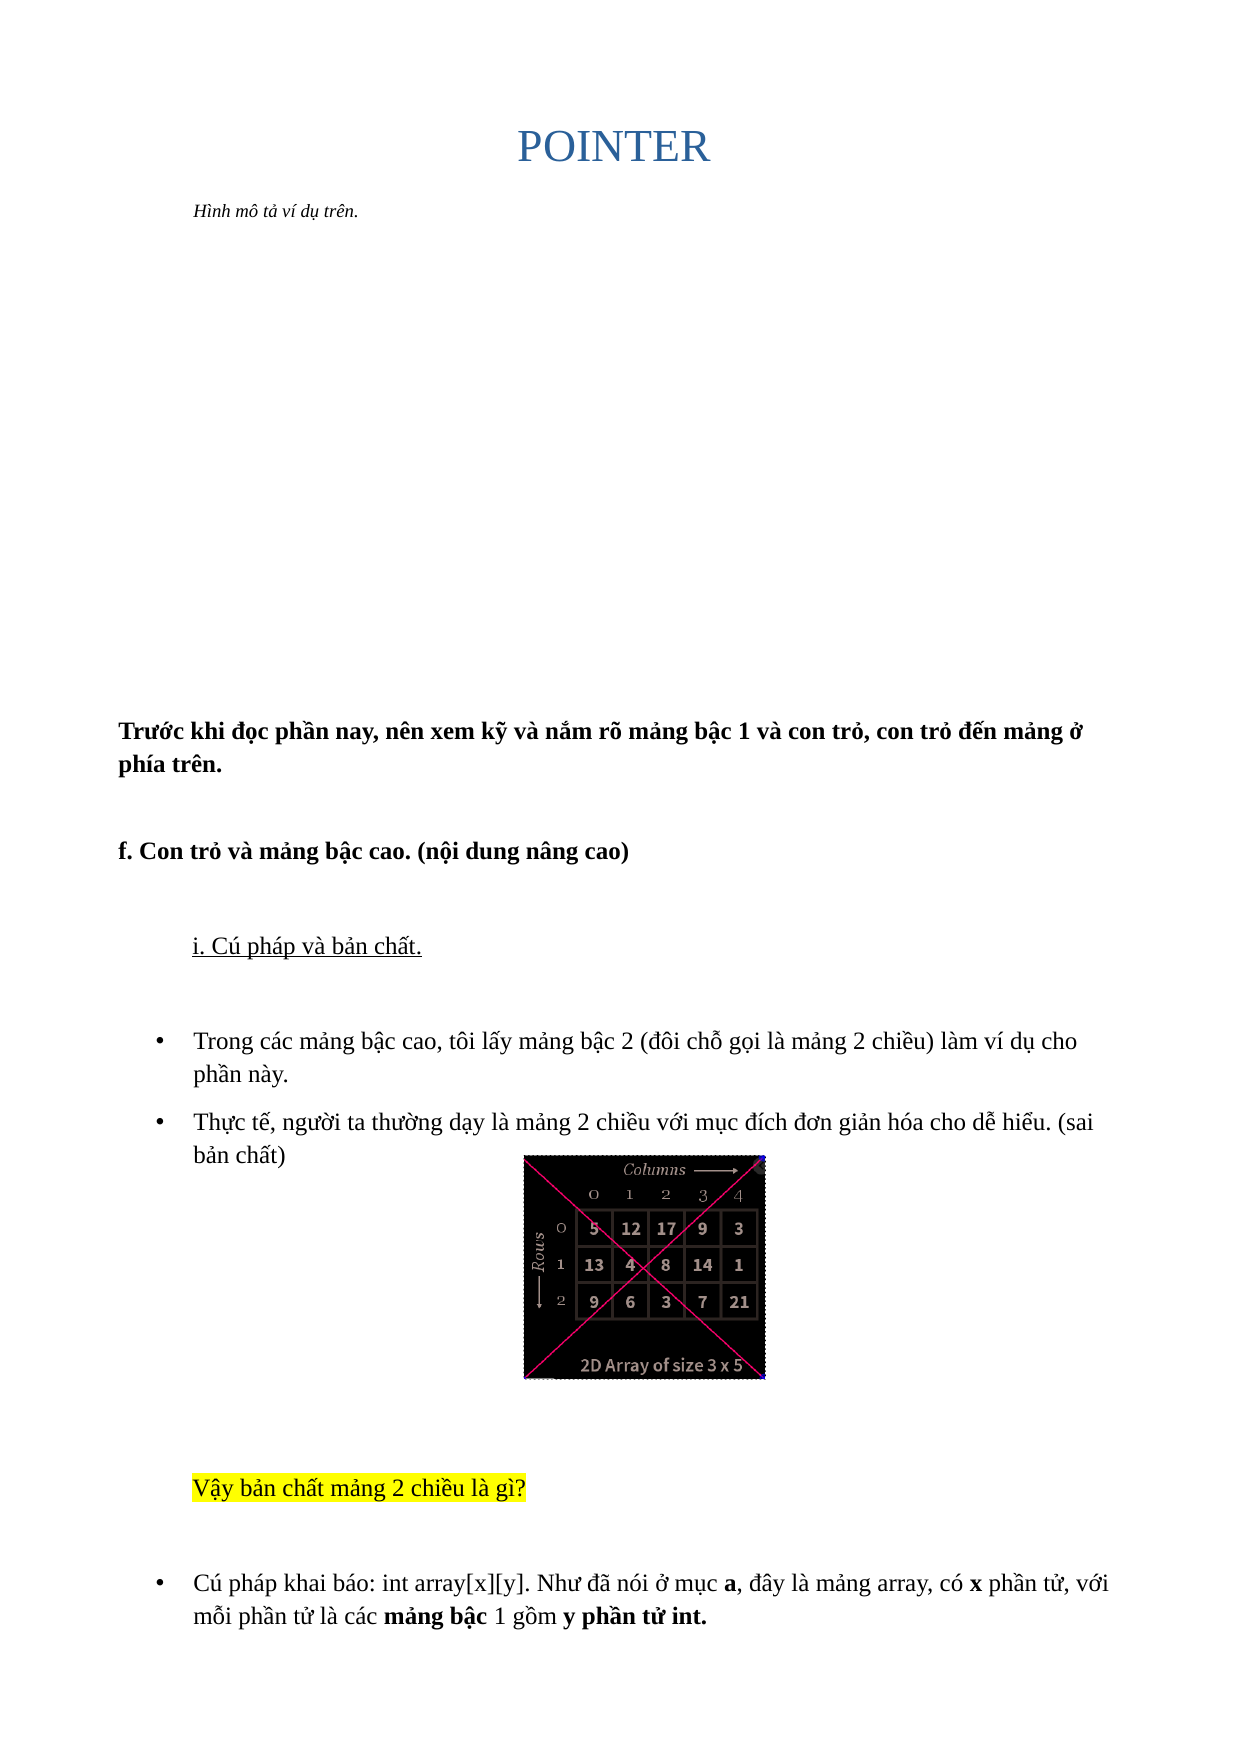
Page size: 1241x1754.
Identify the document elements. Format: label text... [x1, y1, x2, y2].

text Trước khi đọc phần nay, nên xem kỹ và nắm rõ mảng bậc 1 và con trỏ, con trỏ đến mảng ở phía trên. [118, 716, 1122, 777]
list Thực tế, người ta thường dạy là mảng 2 chiều với mục đích đơn giản hóa cho dễ hiểu. (sai bản chất) [156, 1107, 1122, 1168]
text i. Cú pháp và bản chất. [118, 931, 1122, 960]
picture [510, 1146, 777, 1395]
text f. Con trỏ và mảng bậc cao. (nội dung nâng cao) [118, 836, 1122, 864]
list Trong các mảng bậc cao, tôi lấy mảng bậc 2 (đôi chỗ gọi là mảng 2 chiều) làm ví dụ cho phần này. [156, 1026, 1122, 1088]
list Cú pháp khai báo: int array[x][y]. Như đã nói ở mục a, đây là mảng array, có x phần tử, với mỗi phần tử là các mảng bậc 1 gồm y phần tử int. [156, 1568, 1122, 1630]
list Hình mô tả ví dụ trên. [156, 200, 1122, 222]
text Vậy bản chất mảng 2 chiều là gì? [118, 1473, 1122, 1502]
